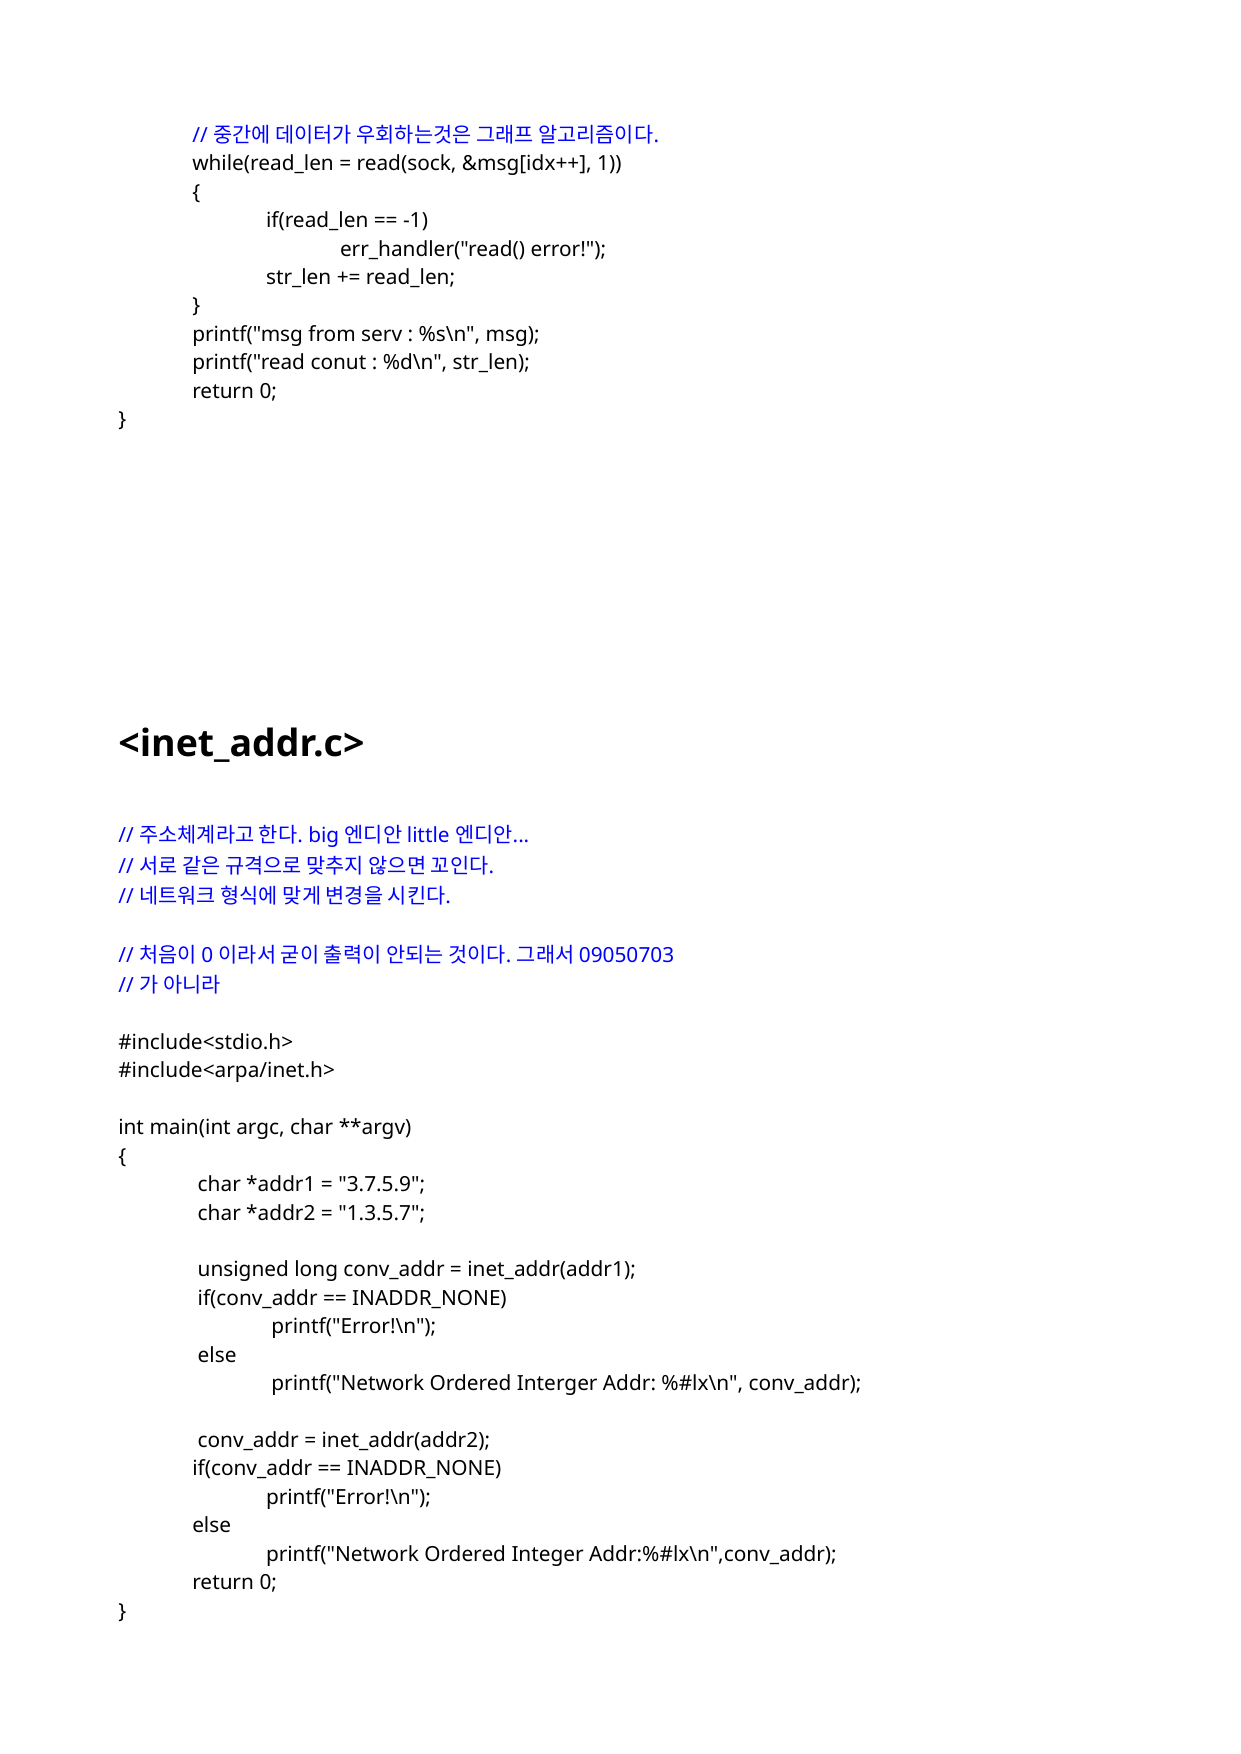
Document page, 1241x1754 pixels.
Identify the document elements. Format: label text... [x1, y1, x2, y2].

text return 0; [118, 376, 1122, 404]
text #include<arpa/inet.h> [118, 1055, 1122, 1084]
text printf("Error!\n"); [118, 1311, 1122, 1340]
text str_len += read_len; [118, 262, 1122, 291]
text err_handler("read() error!"); [118, 234, 1122, 262]
text else [118, 1510, 1122, 1539]
text printf("Error!\n"); [118, 1482, 1122, 1510]
text return 0; [118, 1567, 1122, 1596]
text // 중간에 데이터가 우회하는것은 그래프 알고리즘이다. [118, 118, 1122, 148]
text // 네트워크 형식에 맞게 변경을 시킨다. [118, 879, 1122, 909]
text printf("Network Ordered Integer Addr:%#lx\n",conv_addr); [118, 1539, 1122, 1567]
text unsigned long conv_addr = inet_addr(addr1); [118, 1254, 1122, 1283]
text // 처음이 0 이라서 굳이 출력이 안되는 것이다. 그래서 09050703 [118, 938, 1122, 968]
text // 서로 같은 규격으로 맞추지 않으면 꼬인다. [118, 849, 1122, 879]
text // 주소체계라고 한다. big 엔디안 little 엔디안... [118, 818, 1122, 849]
text char *addr1 = "3.7.5.9"; [118, 1169, 1122, 1198]
text printf("msg from serv : %s\n", msg); [118, 319, 1122, 347]
text if(conv_addr == INADDR_NONE) [118, 1283, 1122, 1311]
text { [118, 1141, 1122, 1169]
text if(conv_addr == INADDR_NONE) [118, 1453, 1122, 1482]
text char *addr2 = "1.3.5.7"; [118, 1198, 1122, 1226]
text } [118, 1596, 1122, 1624]
text } [118, 404, 1122, 433]
text int main(int argc, char **argv) [118, 1112, 1122, 1141]
text conv_addr = inet_addr(addr2); [118, 1425, 1122, 1453]
text } [118, 291, 1122, 319]
text printf("read conut : %d\n", str_len); [118, 347, 1122, 376]
text <inet_addr.c> [118, 716, 1122, 767]
text if(read_len == -1) [118, 205, 1122, 234]
text while(read_len = read(sock, &msg[idx++], 1)) [118, 148, 1122, 177]
text printf("Network Ordered Interger Addr: %#lx\n", conv_addr); [118, 1368, 1122, 1397]
text { [118, 177, 1122, 205]
text #include<stdio.h> [118, 1027, 1122, 1055]
text // 가 아니라 [118, 968, 1122, 998]
text else [118, 1340, 1122, 1368]
